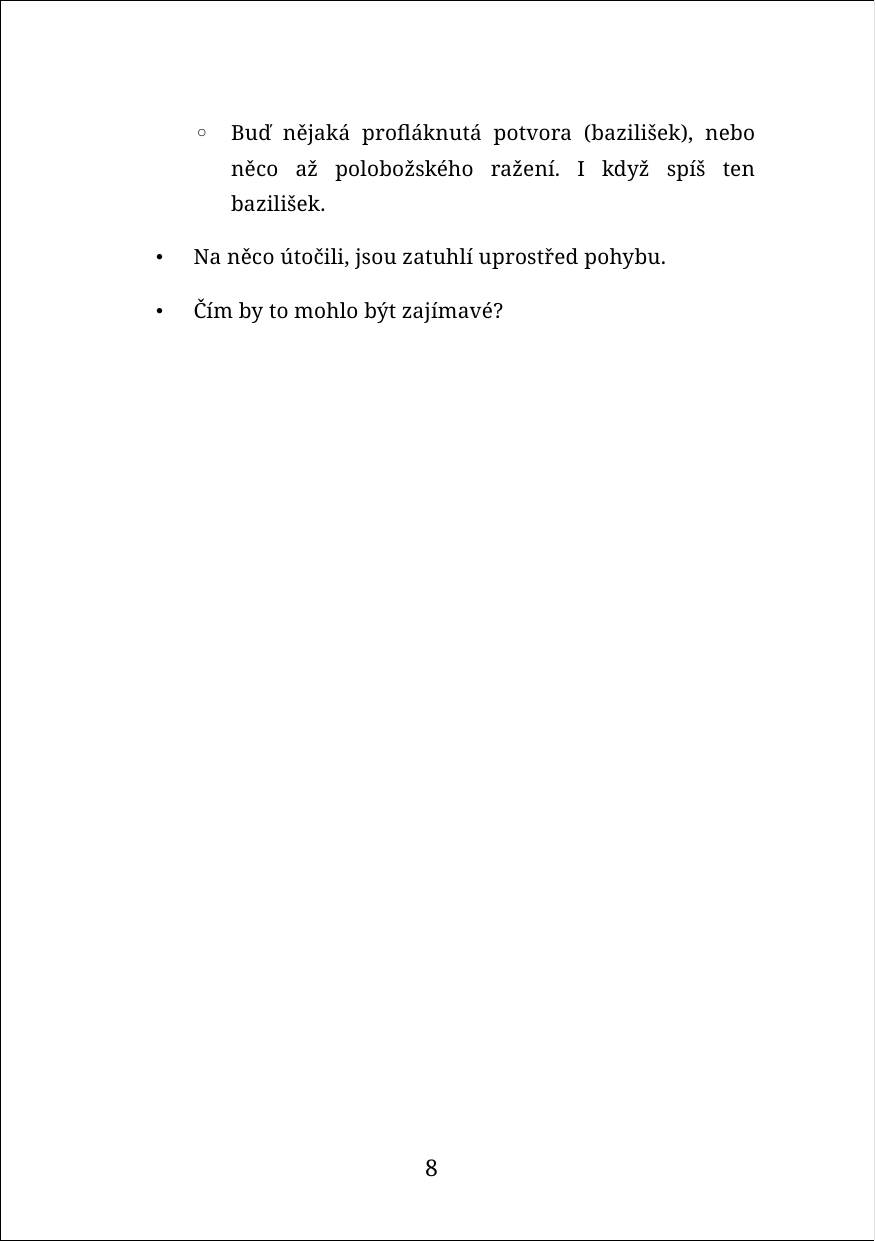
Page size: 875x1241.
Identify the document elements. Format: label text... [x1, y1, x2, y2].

list Buď nějaká profláknutá potvora (bazilišek), nebo něco až polobožského ražení. I když spíš ten bazilišek. [193, 118, 756, 218]
list Na něco útočili, jsou zatuhlí uprostřed pohybu. [156, 242, 756, 271]
list Čím by to mohlo být zajímavé? [156, 296, 756, 324]
